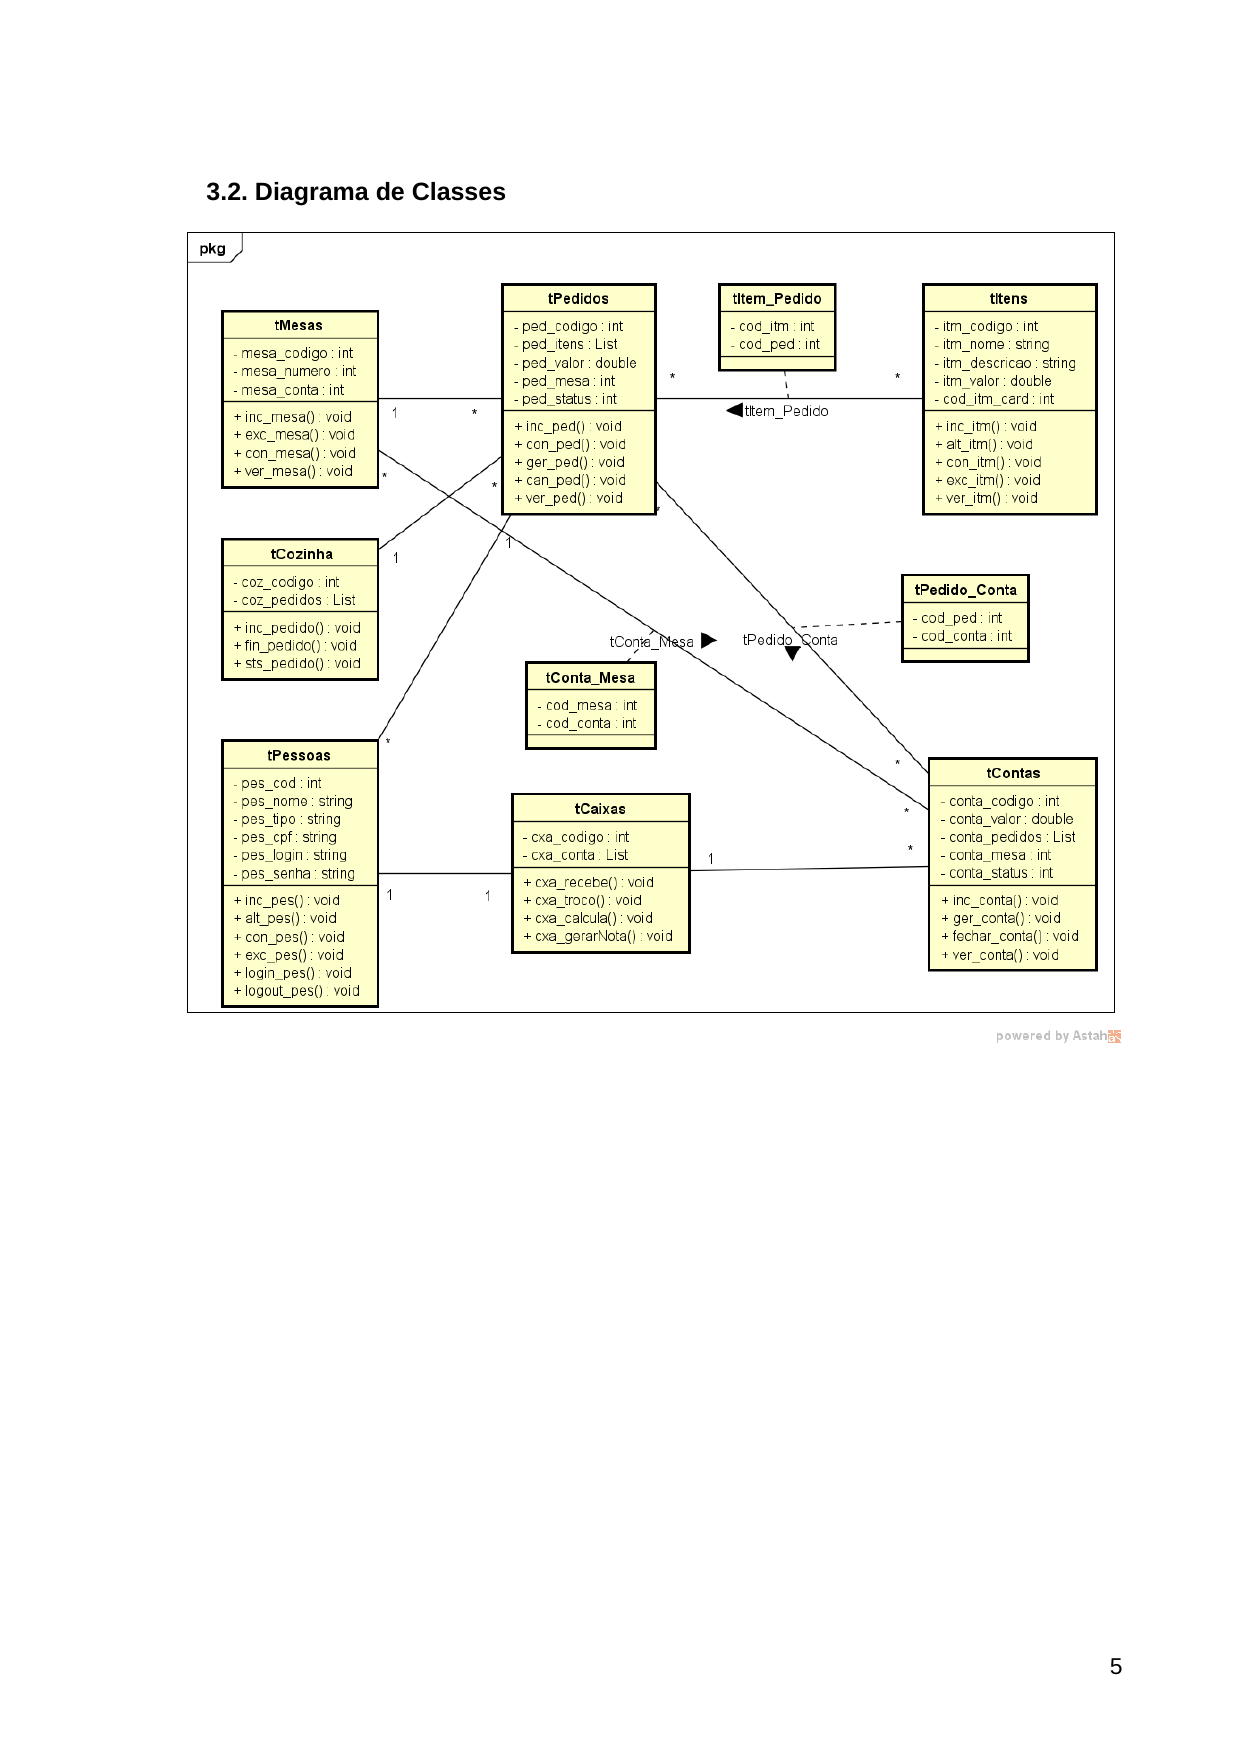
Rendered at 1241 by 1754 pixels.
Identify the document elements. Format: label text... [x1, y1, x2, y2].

picture [175, 220, 1124, 1047]
text 3.2. Diagrama de Classes [206, 177, 1122, 206]
